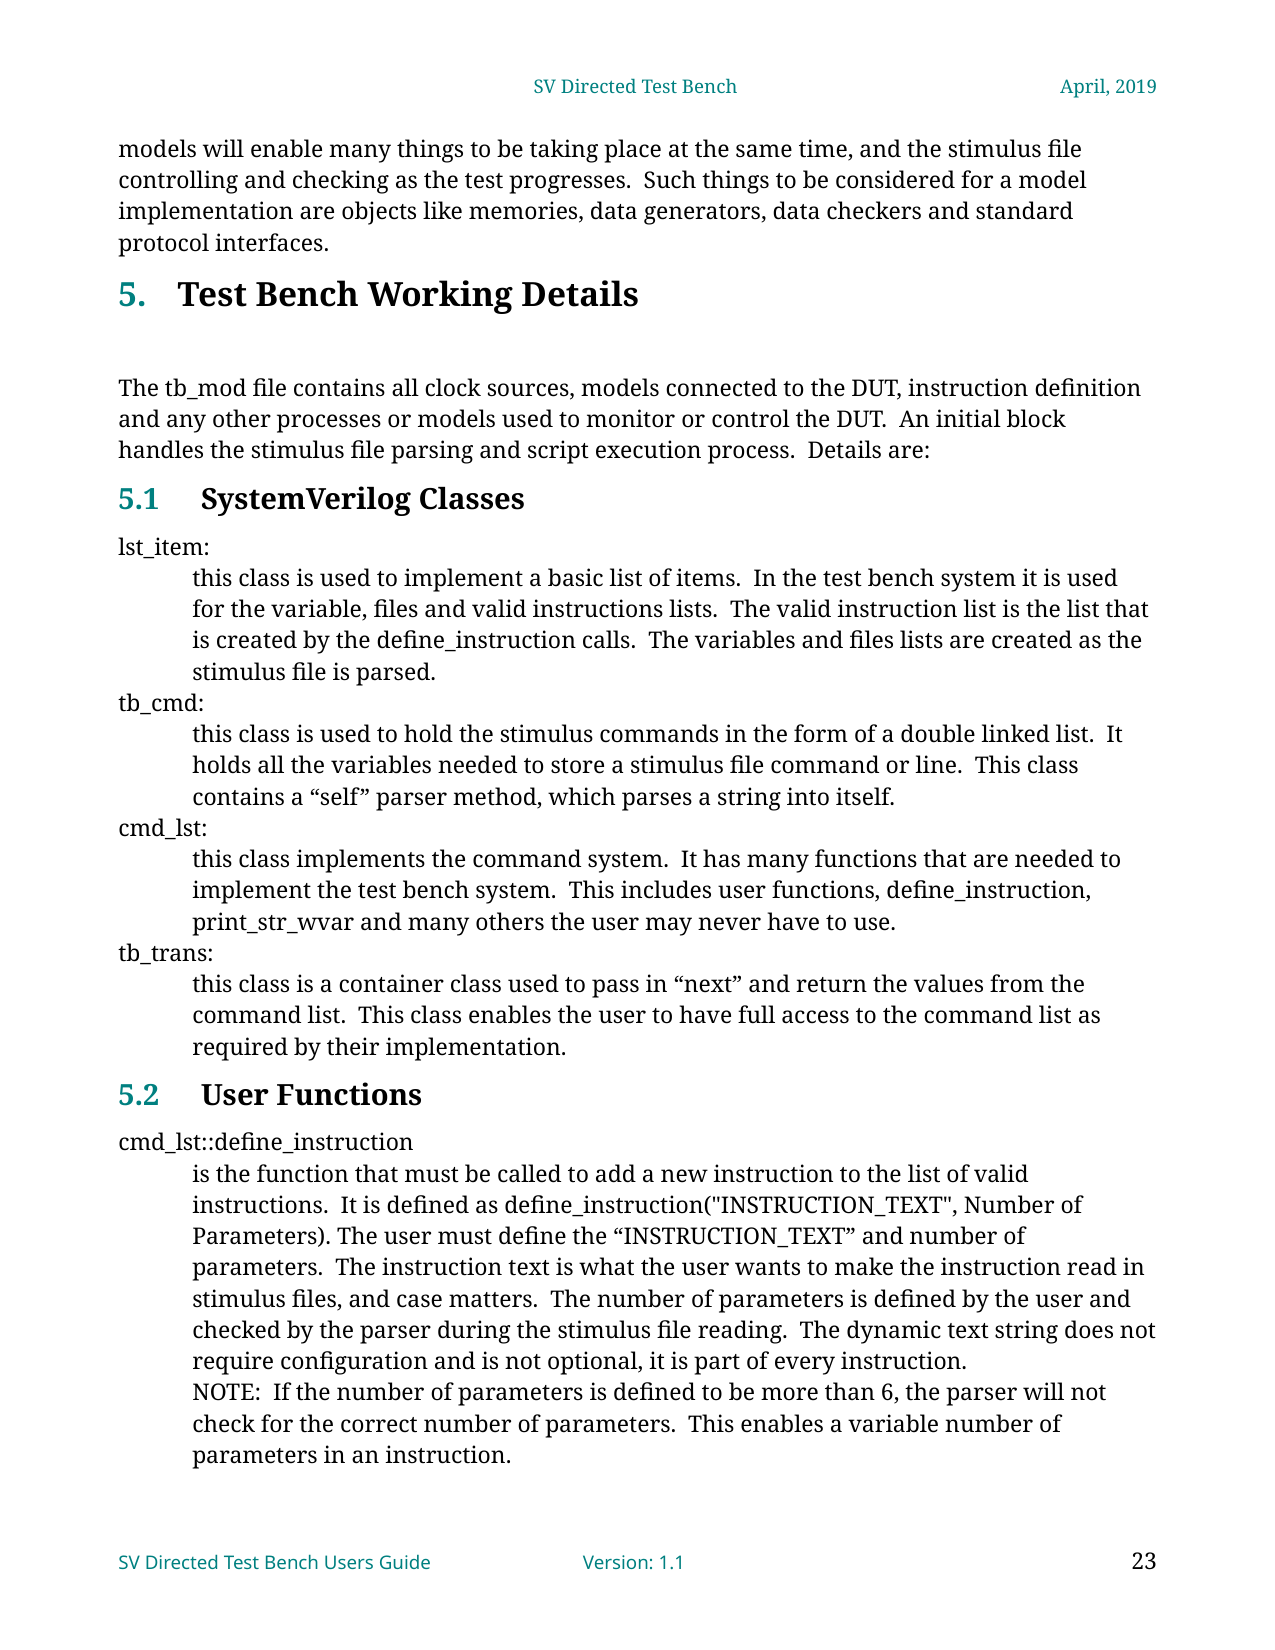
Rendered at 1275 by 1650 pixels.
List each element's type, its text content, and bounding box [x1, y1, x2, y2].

text lst_item: [118, 530, 1157, 562]
text this class implements the command system. It has many functions that are needed to implement the test bench system. This includes user functions, define_instruction, print_str_wvar and many others the user may never have to use. [192, 843, 1157, 937]
subtitle SystemVerilog Classes [118, 478, 1157, 518]
text this class is a container class used to pass in “next” and return the values from the command list. This class enables the user to have full access to the command list as required by their implementation. [192, 968, 1157, 1062]
text is the function that must be called to add a new instruction to the list of valid instructions. It is defined as define_instruction("INSTRUCTION_TEXT", Number of Parameters). The user must define the “INSTRUCTION_TEXT” and number of parameters. The instruction text is what the user wants to make the instruction read in stimulus files, and case matters. The number of parameters is defined by the user and checked by the parser during the stimulus file reading. The dynamic text string does not require configuration and is not optional, it is part of every instruction. [192, 1158, 1157, 1376]
text The tb_mod file contains all clock sources, models connected to the DUT, instruction definition and any other processes or models used to monitor or control the DUT. An initial block handles the stimulus file parsing and script execution process. Details are: [118, 372, 1157, 466]
text cmd_lst::define_instruction [118, 1126, 1157, 1158]
text models will enable many things to be taking place at the same time, and the stimulus file controlling and checking as the test progresses. Such things to be considered for a model implementation are objects like memories, data generators, data checkers and standard protocol interfaces. [118, 133, 1157, 258]
text tb_cmd: [118, 687, 1157, 718]
text this class is used to hold the stimulus commands in the form of a double linked list. It holds all the variables needed to store a stimulus file command or line. This class contains a “self” parser method, which parses a string into itself. [192, 718, 1157, 812]
text NOTE: If the number of parameters is defined to be more than 6, the parser will not check for the correct number of parameters. This enables a variable number of parameters in an instruction. [192, 1376, 1157, 1470]
subtitle Test Bench Working Details [118, 270, 1157, 316]
text tb_trans: [118, 937, 1157, 968]
subtitle User Functions [118, 1074, 1157, 1114]
text this class is used to implement a basic list of items. In the test bench system it is used for the variable, files and valid instructions lists. The valid instruction list is the list that is created by the define_instruction calls. The variables and files lists are created as the stimulus file is parsed. [192, 562, 1157, 687]
text cmd_lst: [118, 812, 1157, 843]
